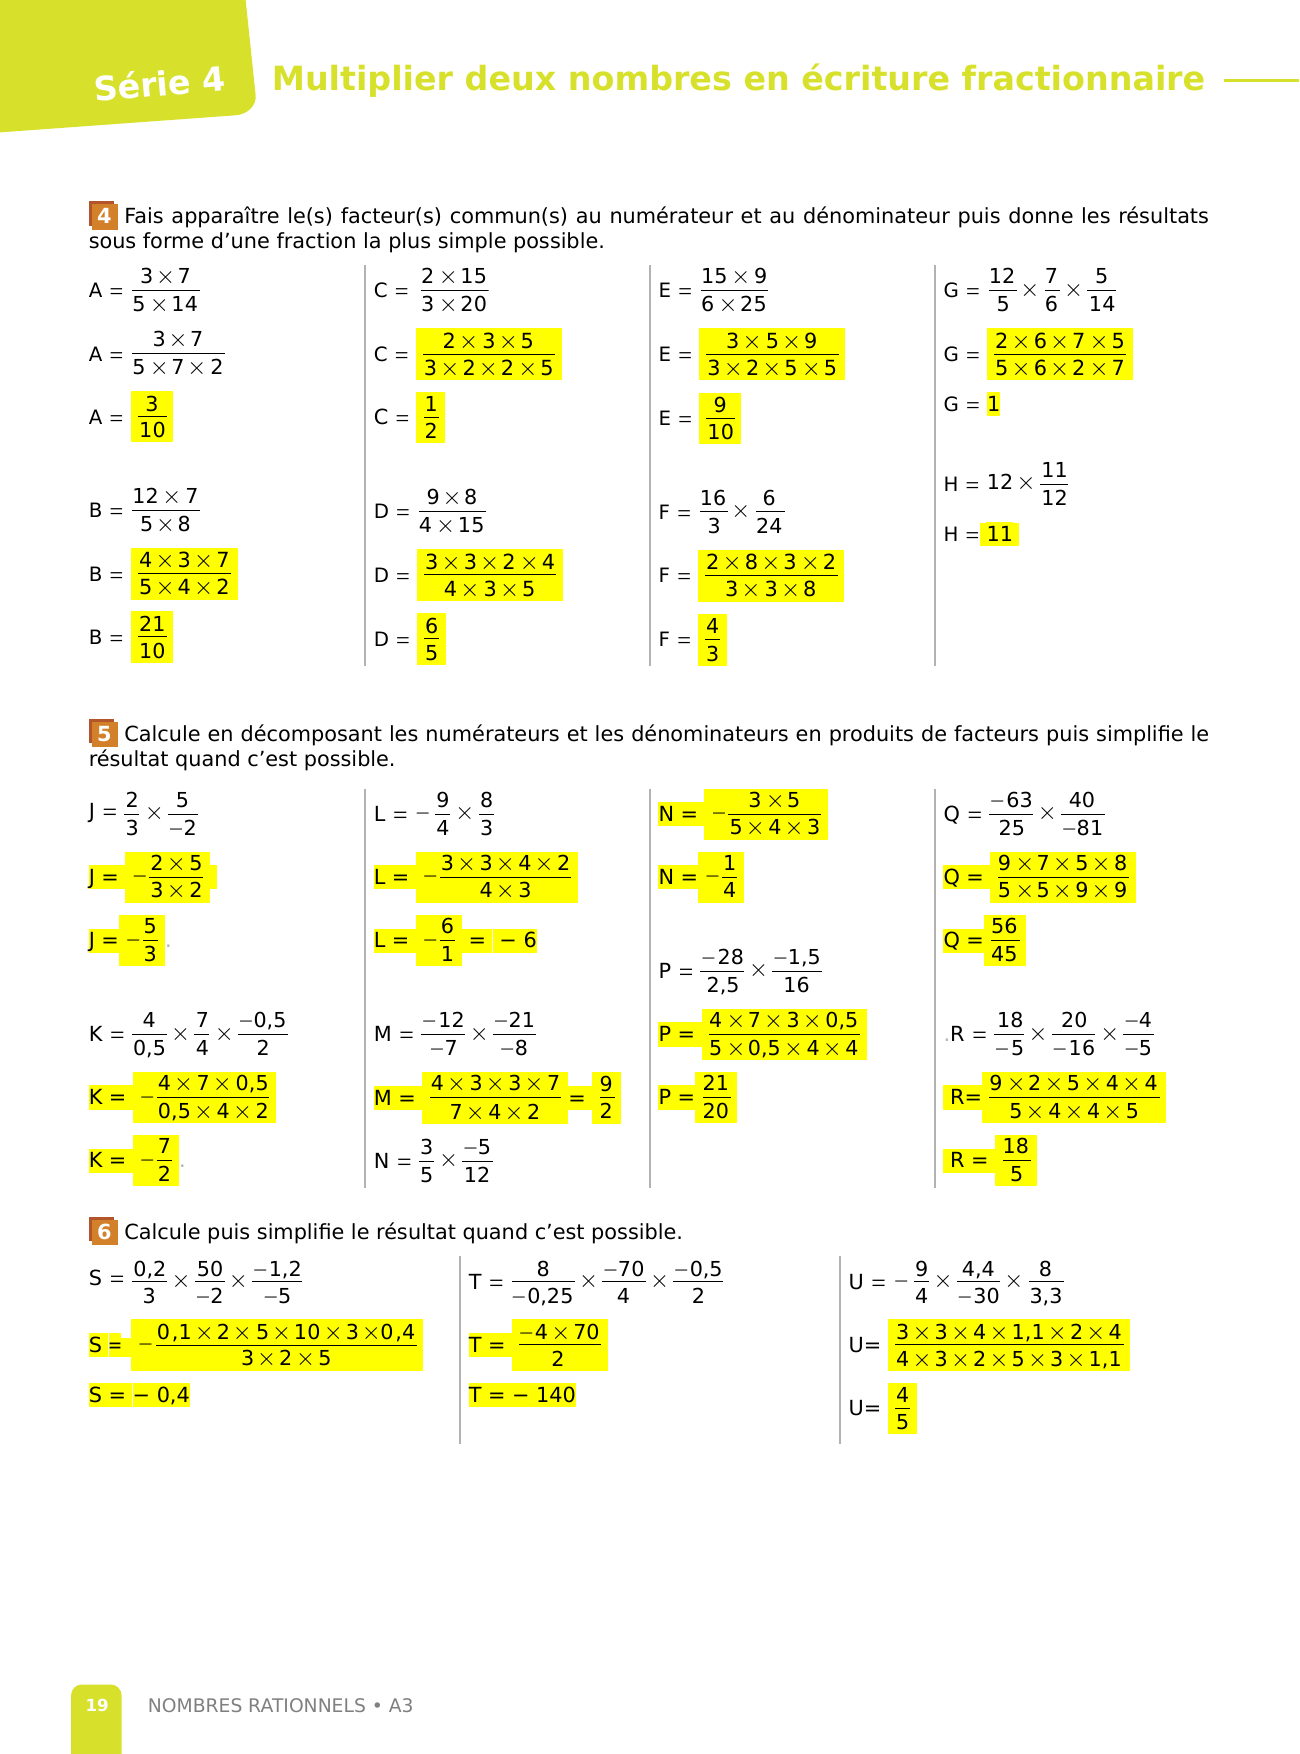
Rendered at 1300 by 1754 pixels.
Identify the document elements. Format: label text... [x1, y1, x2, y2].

text [563, 549, 641, 601]
list S = − 0,4 [88, 1383, 451, 1407]
list [210, 852, 356, 903]
list . [179, 1135, 356, 1186]
list [917, 1383, 1211, 1434]
list S = [88, 1256, 451, 1308]
list [1166, 1072, 1211, 1123]
list Q = [943, 953, 984, 966]
list Q = [1136, 852, 1211, 903]
list N = [373, 1136, 641, 1187]
list U = [848, 1256, 1211, 1308]
list N = [658, 852, 698, 865]
list U= [848, 1383, 888, 1434]
list [88, 951, 119, 966]
list N = [658, 889, 698, 903]
text [1133, 328, 1211, 380]
list L = [373, 915, 416, 966]
text D = [373, 549, 417, 601]
list M = [373, 1009, 641, 1060]
list P = [658, 1009, 702, 1022]
list J = [88, 789, 356, 840]
list [578, 852, 641, 903]
list T = [468, 1256, 831, 1308]
text B = [88, 485, 356, 536]
list T = [468, 1319, 512, 1371]
list Q = [943, 789, 1211, 840]
text G = [943, 328, 987, 380]
list [1130, 1319, 1211, 1371]
list J = [88, 852, 125, 886]
text [446, 613, 641, 665]
list . [165, 915, 356, 966]
text F = [658, 613, 926, 666]
text A = [88, 391, 131, 442]
list [1037, 1135, 1211, 1186]
text B = [88, 548, 131, 600]
list = − 6 [462, 915, 641, 966]
list [423, 1319, 451, 1371]
text [173, 391, 356, 442]
list P = [737, 1072, 926, 1123]
text H = [943, 459, 1211, 510]
list M = = [568, 1110, 592, 1124]
list P = [658, 1047, 702, 1060]
list R= [943, 1072, 982, 1123]
subtitle Fais apparaître le(s) facteur(s) commun(s) au numérateur et au dénominateur puis donne les résultats sous forme d’une fraction la plus simple possible. [88, 201, 1211, 253]
text E = [658, 392, 926, 444]
text D = [373, 486, 641, 537]
list Q = [943, 852, 990, 865]
list [276, 1072, 356, 1123]
list T = − 140 [468, 1383, 831, 1407]
text [845, 328, 926, 380]
list P = [658, 946, 926, 997]
text B = [88, 611, 131, 663]
list Q = [943, 915, 984, 929]
text [562, 328, 641, 380]
subtitle Calcule puis simplifie le résultat quand c’est possible. [114, 1217, 1211, 1244]
list N = [828, 789, 926, 840]
list N = [658, 789, 704, 802]
subtitle Calcule en décomposant les numérateurs et les dénominateurs en produits de facteurs puis simplifie le résultat quand c’est possible. [88, 719, 1211, 771]
list S = [88, 1319, 131, 1371]
list N = [744, 852, 926, 903]
text F = [658, 486, 926, 538]
list N = [658, 826, 704, 840]
list L = [373, 789, 641, 840]
text H = 11 [943, 522, 1211, 546]
list M = = [373, 1072, 422, 1124]
list [608, 1319, 831, 1371]
list P = [867, 1009, 926, 1060]
list U= [848, 1319, 888, 1371]
list K = [88, 1135, 133, 1186]
text A = [88, 328, 356, 379]
list [88, 888, 125, 903]
list Q = [1026, 915, 1211, 966]
list K = [88, 1009, 356, 1060]
list L = [373, 852, 416, 903]
text [173, 611, 356, 663]
text G = 1 [943, 392, 1211, 416]
list P = [658, 1110, 695, 1123]
list K = [88, 1072, 133, 1123]
list Q = [943, 889, 990, 903]
text A = [88, 265, 356, 316]
text C = [373, 392, 416, 443]
list R = [943, 1135, 995, 1186]
text C = [373, 265, 641, 316]
text E = [658, 265, 926, 316]
text C = [373, 328, 416, 380]
list M = = [621, 1072, 641, 1124]
list J = [88, 915, 119, 949]
text [238, 548, 356, 600]
list .R = [943, 1009, 1211, 1060]
list P = [658, 1072, 695, 1085]
list M = = [568, 1072, 592, 1086]
text E = [658, 328, 699, 380]
text G = [943, 265, 1211, 316]
text D = [373, 613, 417, 665]
text [445, 392, 641, 443]
text F = [658, 549, 926, 602]
